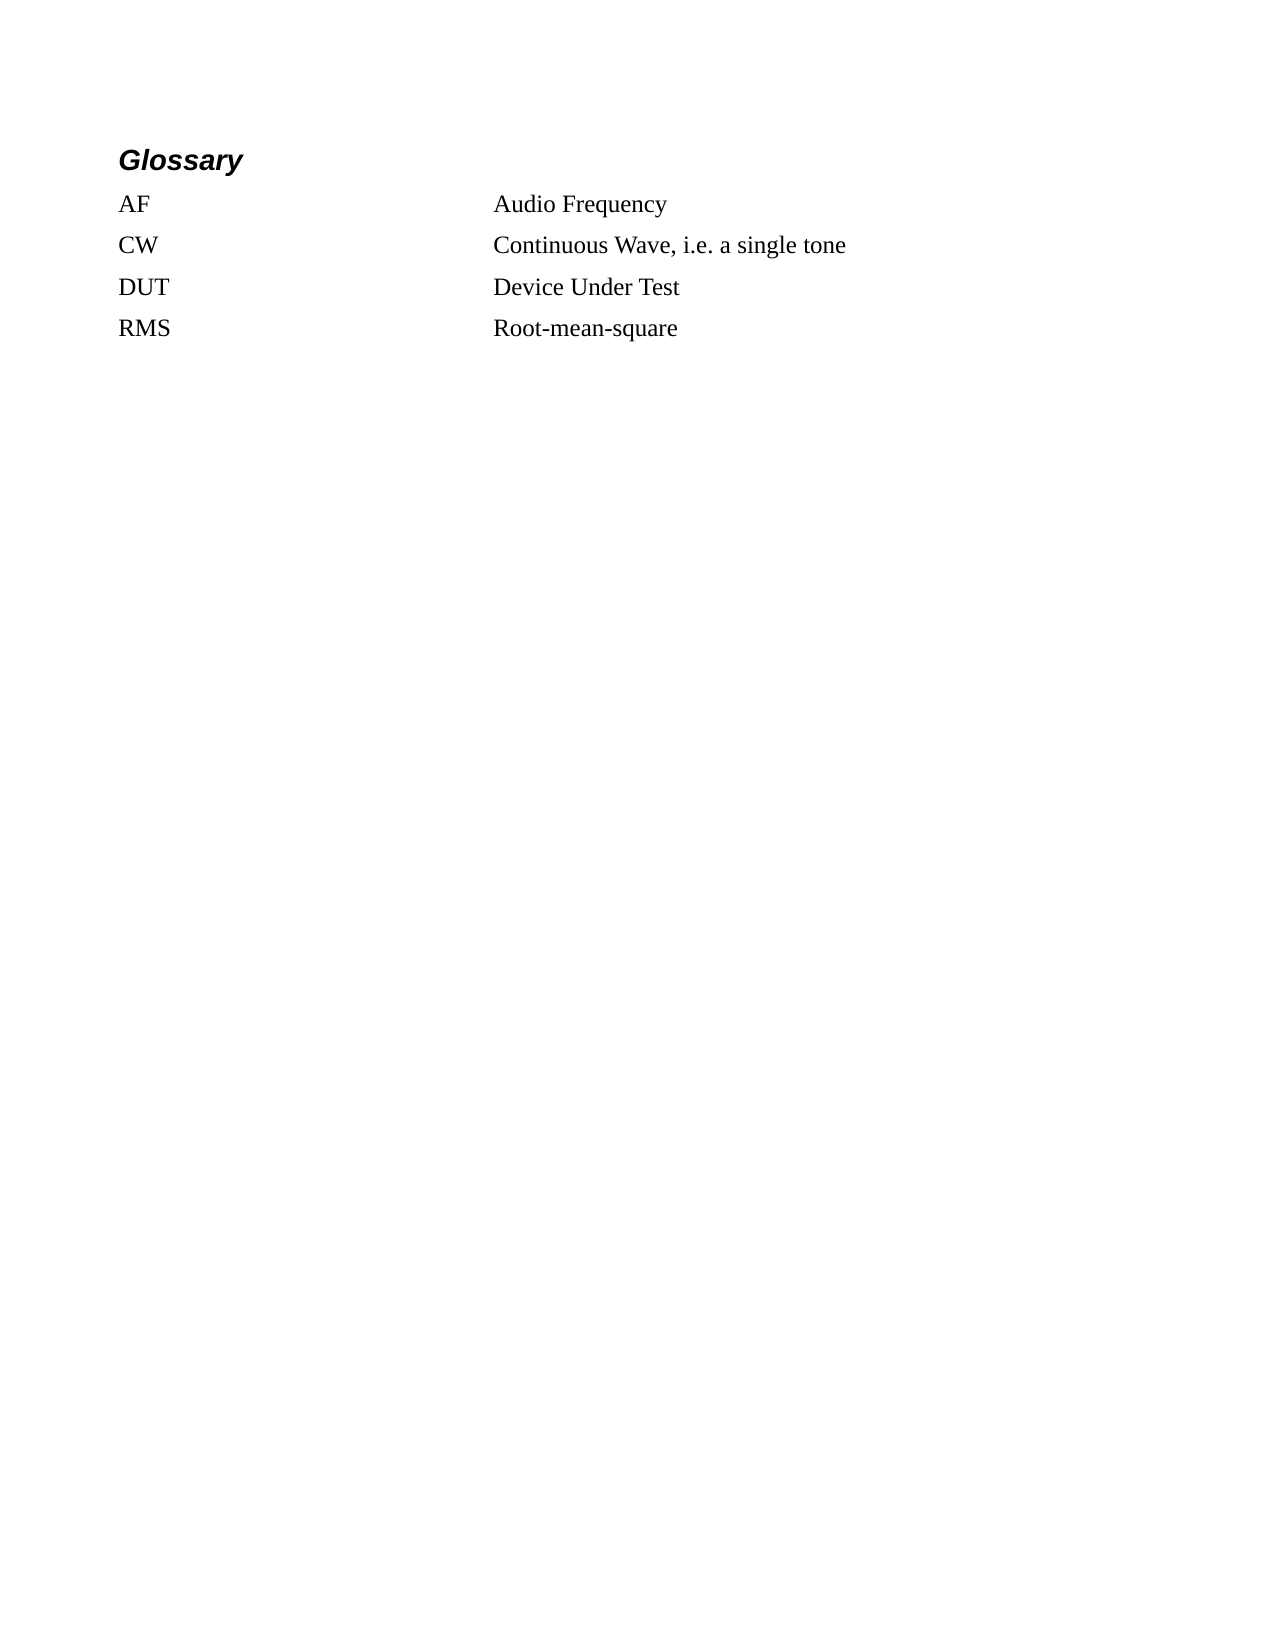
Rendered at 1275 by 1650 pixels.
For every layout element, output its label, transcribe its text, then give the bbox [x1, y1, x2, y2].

text DUT Device Under Test [118, 272, 1157, 300]
text AF Audio Frequency [118, 189, 1157, 218]
subtitle Glossary [118, 143, 1157, 177]
text CW Continuous Wave, i.e. a single tone [118, 230, 1157, 259]
text RMS Root-mean-square [118, 313, 1157, 342]
